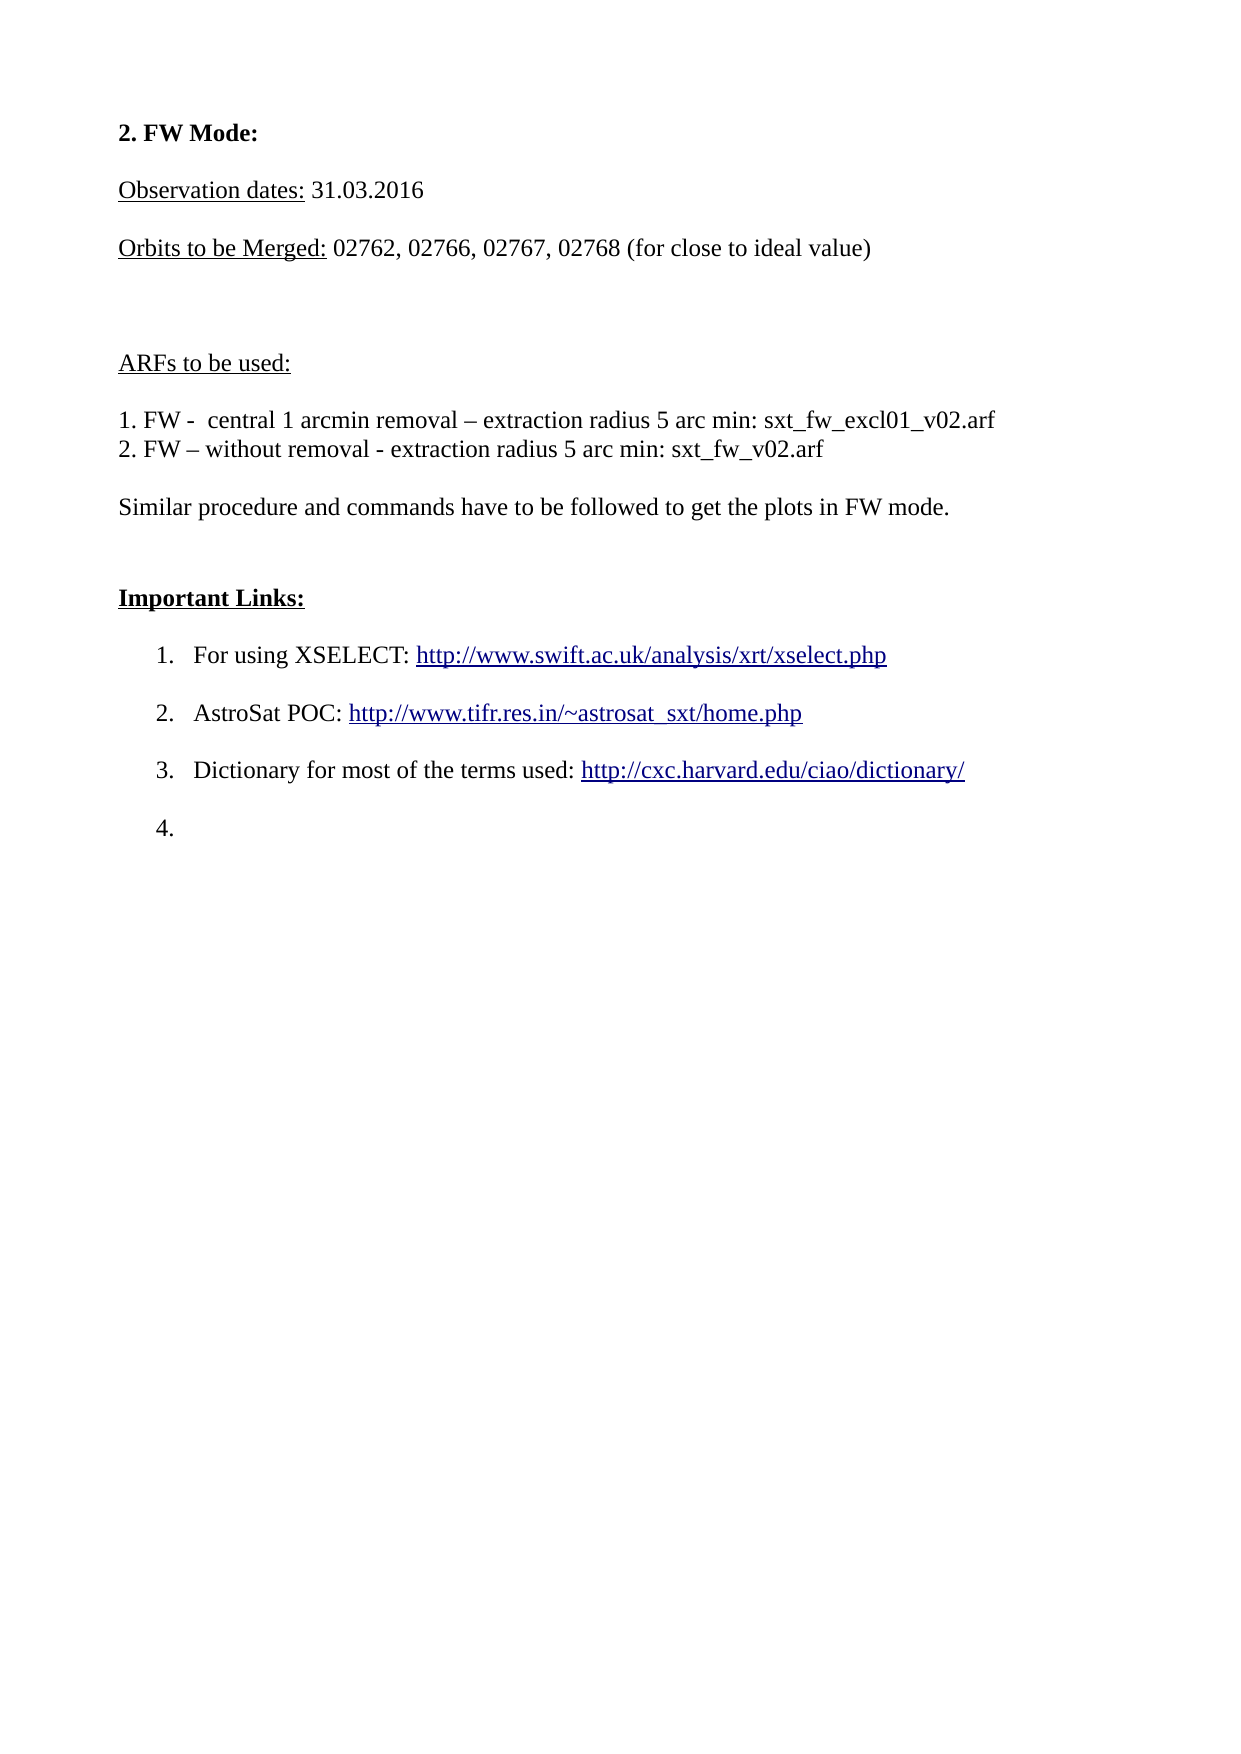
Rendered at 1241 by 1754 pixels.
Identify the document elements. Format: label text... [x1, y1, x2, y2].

text Orbits to be Merged: 02762, 02766, 02767, 02768 (for close to ideal value) [118, 233, 1122, 262]
text Similar procedure and commands have to be followed to get the plots in FW mode. [118, 492, 1122, 521]
text Observation dates: 31.03.2016 [118, 176, 1122, 204]
list AstroSat POC: http://www.tifr.res.in/~astrosat_sxt/home.php [156, 698, 1122, 727]
text ARFs to be used: [118, 348, 1122, 377]
text 2. FW – without removal - extraction radius 5 arc min: sxt_fw_v02.arf [118, 434, 1122, 463]
list For using XSELECT: http://www.swift.ac.uk/analysis/xrt/xselect.php [156, 640, 1122, 669]
text 2. FW Mode: [118, 118, 1122, 147]
text 1. FW - central 1 arcmin removal – extraction radius 5 arc min: sxt_fw_excl01_v02.arf [118, 406, 1122, 434]
list Dictionary for most of the terms used: http://cxc.harvard.edu/ciao/dictionary/ [156, 755, 1122, 784]
text Important Links: [118, 583, 1122, 612]
